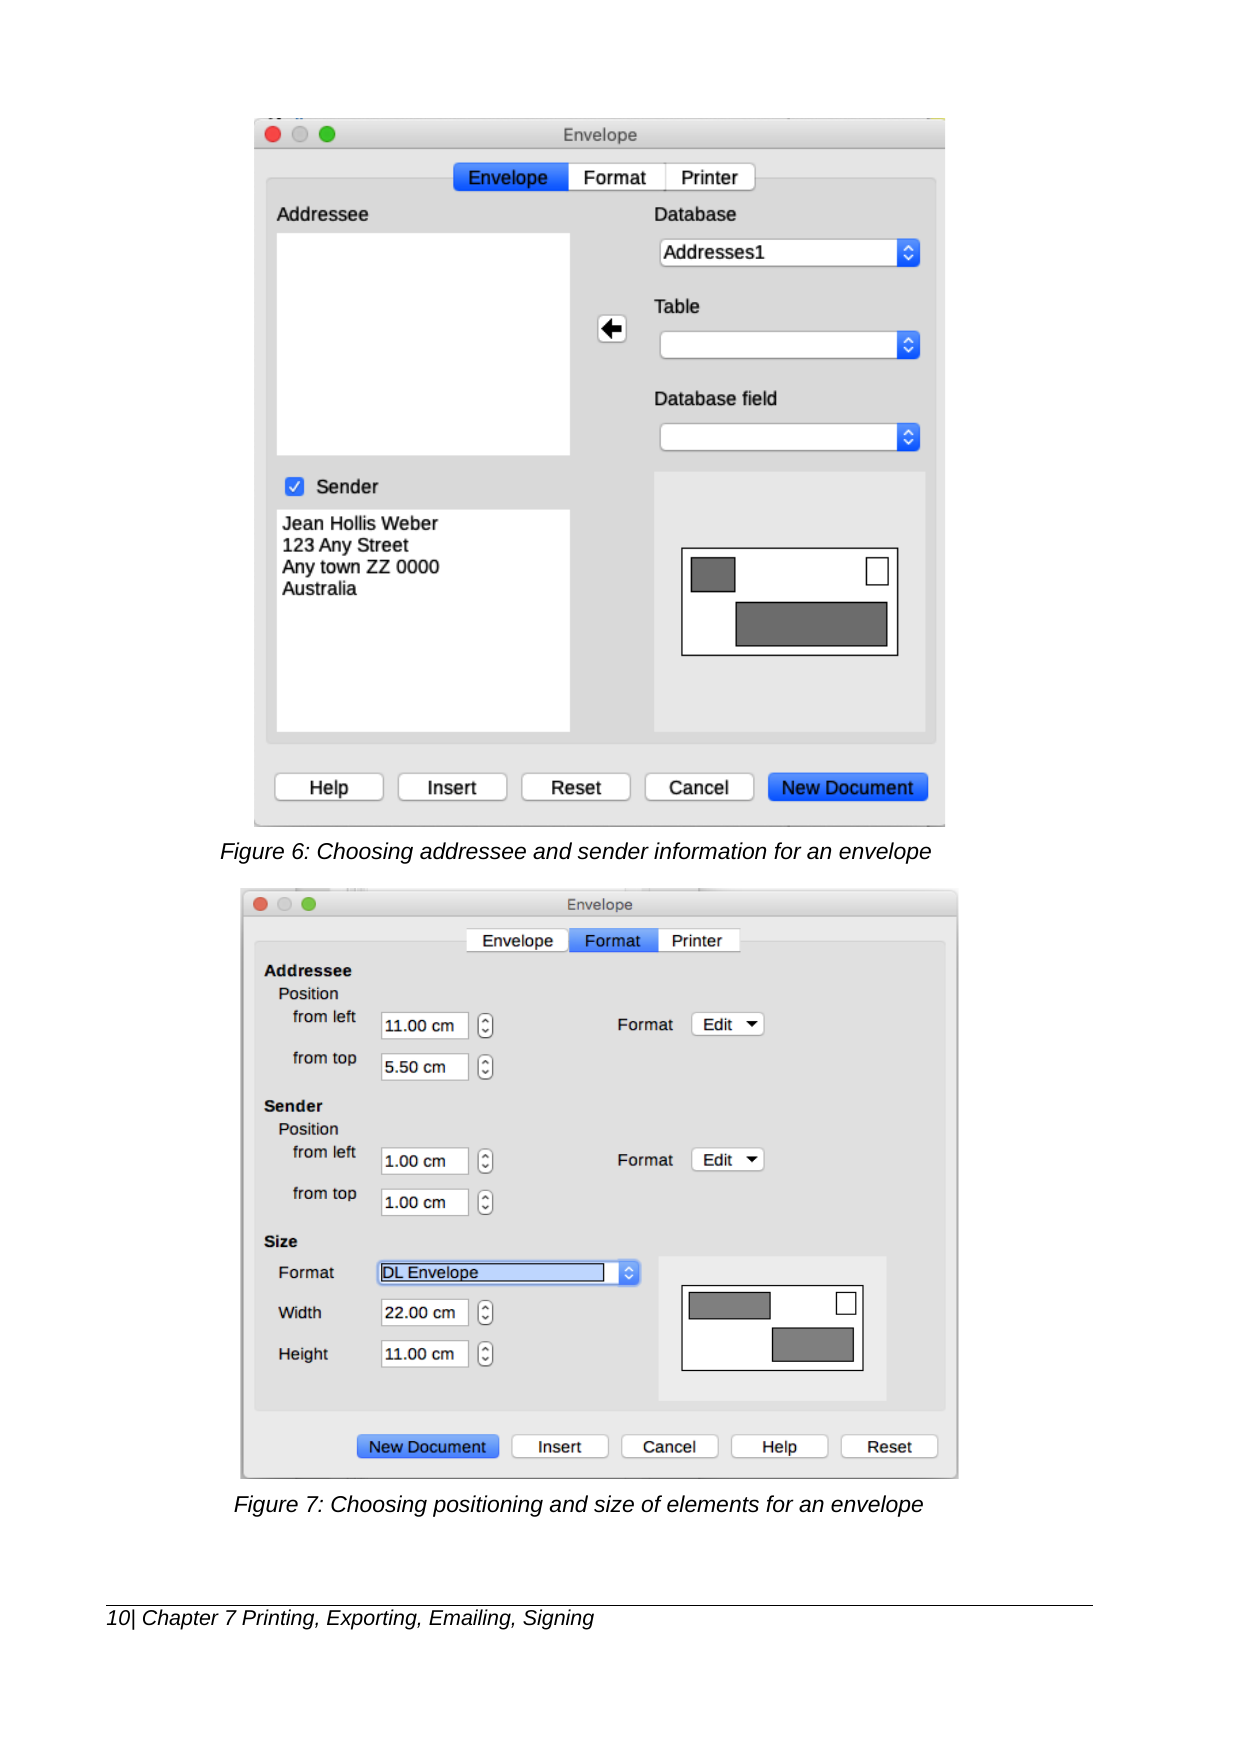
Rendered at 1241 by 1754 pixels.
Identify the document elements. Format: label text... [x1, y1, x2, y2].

picture [254, 118, 946, 827]
text Figure 7: Choosing positioning and size of elements for an envelope [233, 1491, 966, 1517]
text Figure 6: Choosing addressee and sender information for an envelope [220, 838, 979, 864]
picture [240, 888, 959, 1479]
